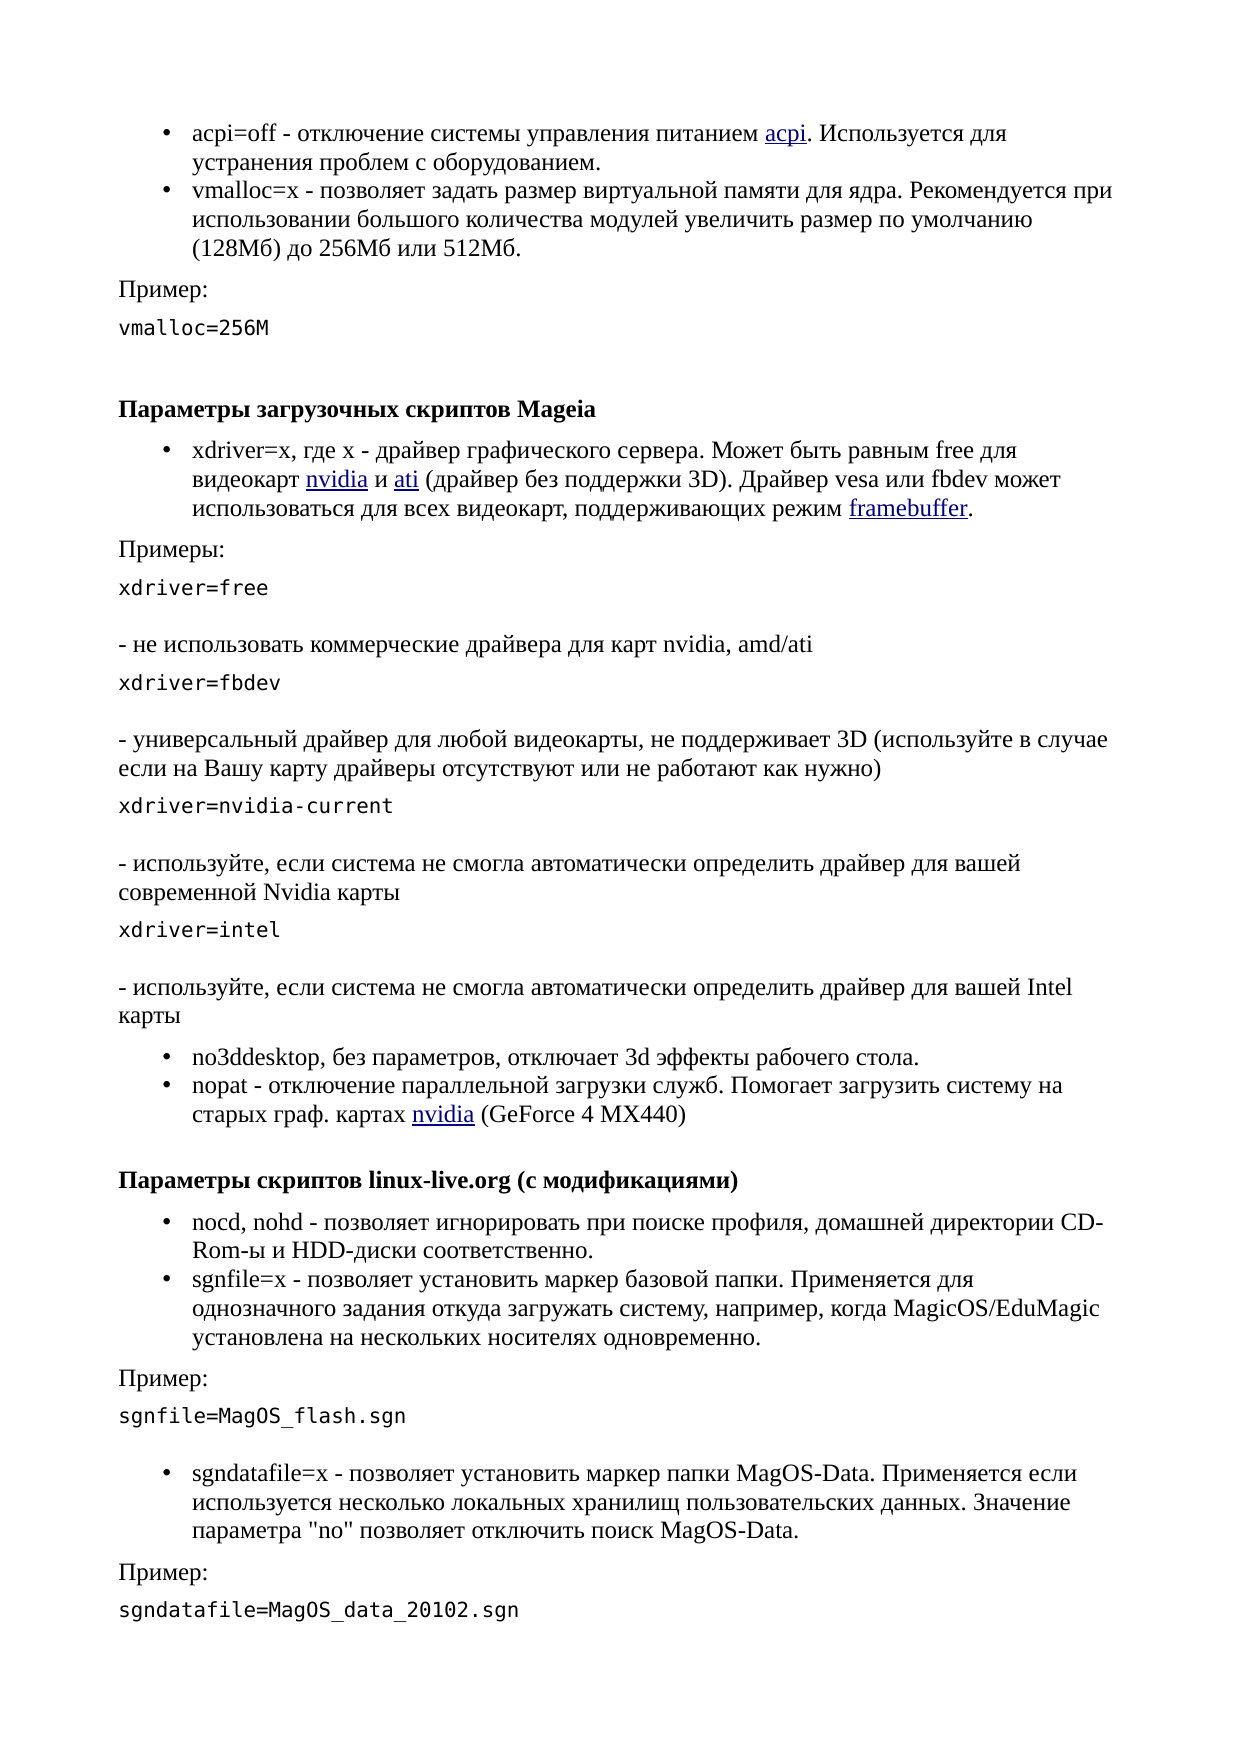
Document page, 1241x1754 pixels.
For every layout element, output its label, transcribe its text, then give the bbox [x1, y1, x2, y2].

list vmalloc=x - позволяет задать размер виртуальной памяти для ядра. Рекомендуется при использовании большого количества модулей увеличить размер по умолчанию (128Мб) до 256Мб или 512Мб. [162, 176, 1122, 262]
text Пример: [118, 1557, 1122, 1586]
text Пример: [118, 1363, 1122, 1392]
text - используйте, если система не смогла автоматически определить драйвер для вашей Intel карты [118, 972, 1122, 1029]
text sgndatafile=MagOS_data_20102.sgn [118, 1598, 1122, 1622]
text vmalloc=256M [118, 316, 1122, 340]
subtitle Параметры скриптов linux-live.org (с модификациями) [118, 1166, 1122, 1194]
list no3ddesktop, без параметров, отключает 3d эффекты рабочего стола. [162, 1042, 1122, 1071]
text Примеры: [118, 534, 1122, 563]
list acpi=off - отключение системы управления питанием acpi. Используется для устранения проблем с оборудованием. [162, 118, 1122, 176]
text Пример: [118, 274, 1122, 303]
text xdriver=nvidia-current [118, 794, 1122, 819]
text - не использовать коммерческие драйвера для карт nvidia, amd/ati [118, 629, 1122, 658]
text sgnfile=MagOS_flash.sgn [118, 1404, 1122, 1429]
list xdriver=x, где x - драйвер графического сервера. Может быть равным free для видеокарт nvidia и ati (драйвер без поддержки 3D). Драйвер vesa или fbdev может использоваться для всех видеокарт, поддерживающих режим framebuffer. [162, 436, 1122, 522]
list sgnfile=x - позволяет установить маркер базовой папки. Применяется для однозначного задания откуда загружать систему, например, когда MagicOS/EduMagic установлена на нескольких носителях одновременно. [162, 1264, 1122, 1351]
text xdriver=intel [118, 918, 1122, 942]
text xdriver=free [118, 576, 1122, 600]
list nocd, nohd - позволяет игнорировать при поиске профиля, домашней директории CD-Rom-ы и HDD-диски соответственно. [162, 1207, 1122, 1264]
list sgndatafile=x - позволяет установить маркер папки MagOS-Data. Применяется если используется несколько локальных хранилищ пользовательских данных. Значение параметра "no" позволяет отключить поиск MagOS-Data. [162, 1458, 1122, 1544]
text xdriver=fbdev [118, 671, 1122, 695]
list nopat - отключение параллельной загрузки служб. Помогает загрузить систему на старых граф. картах nvidia (GeForce 4 MX440) [162, 1071, 1122, 1128]
text - универсальный драйвер для любой видеокарты, не поддерживает 3D (используйте в случае если на Вашу карту драйверы отсутствуют или не работают как нужно) [118, 724, 1122, 782]
subtitle Параметры загрузочных скриптов Mageia [118, 394, 1122, 423]
text - используйте, если система не смогла автоматически определить драйвер для вашей современной Nvidia карты [118, 848, 1122, 906]
